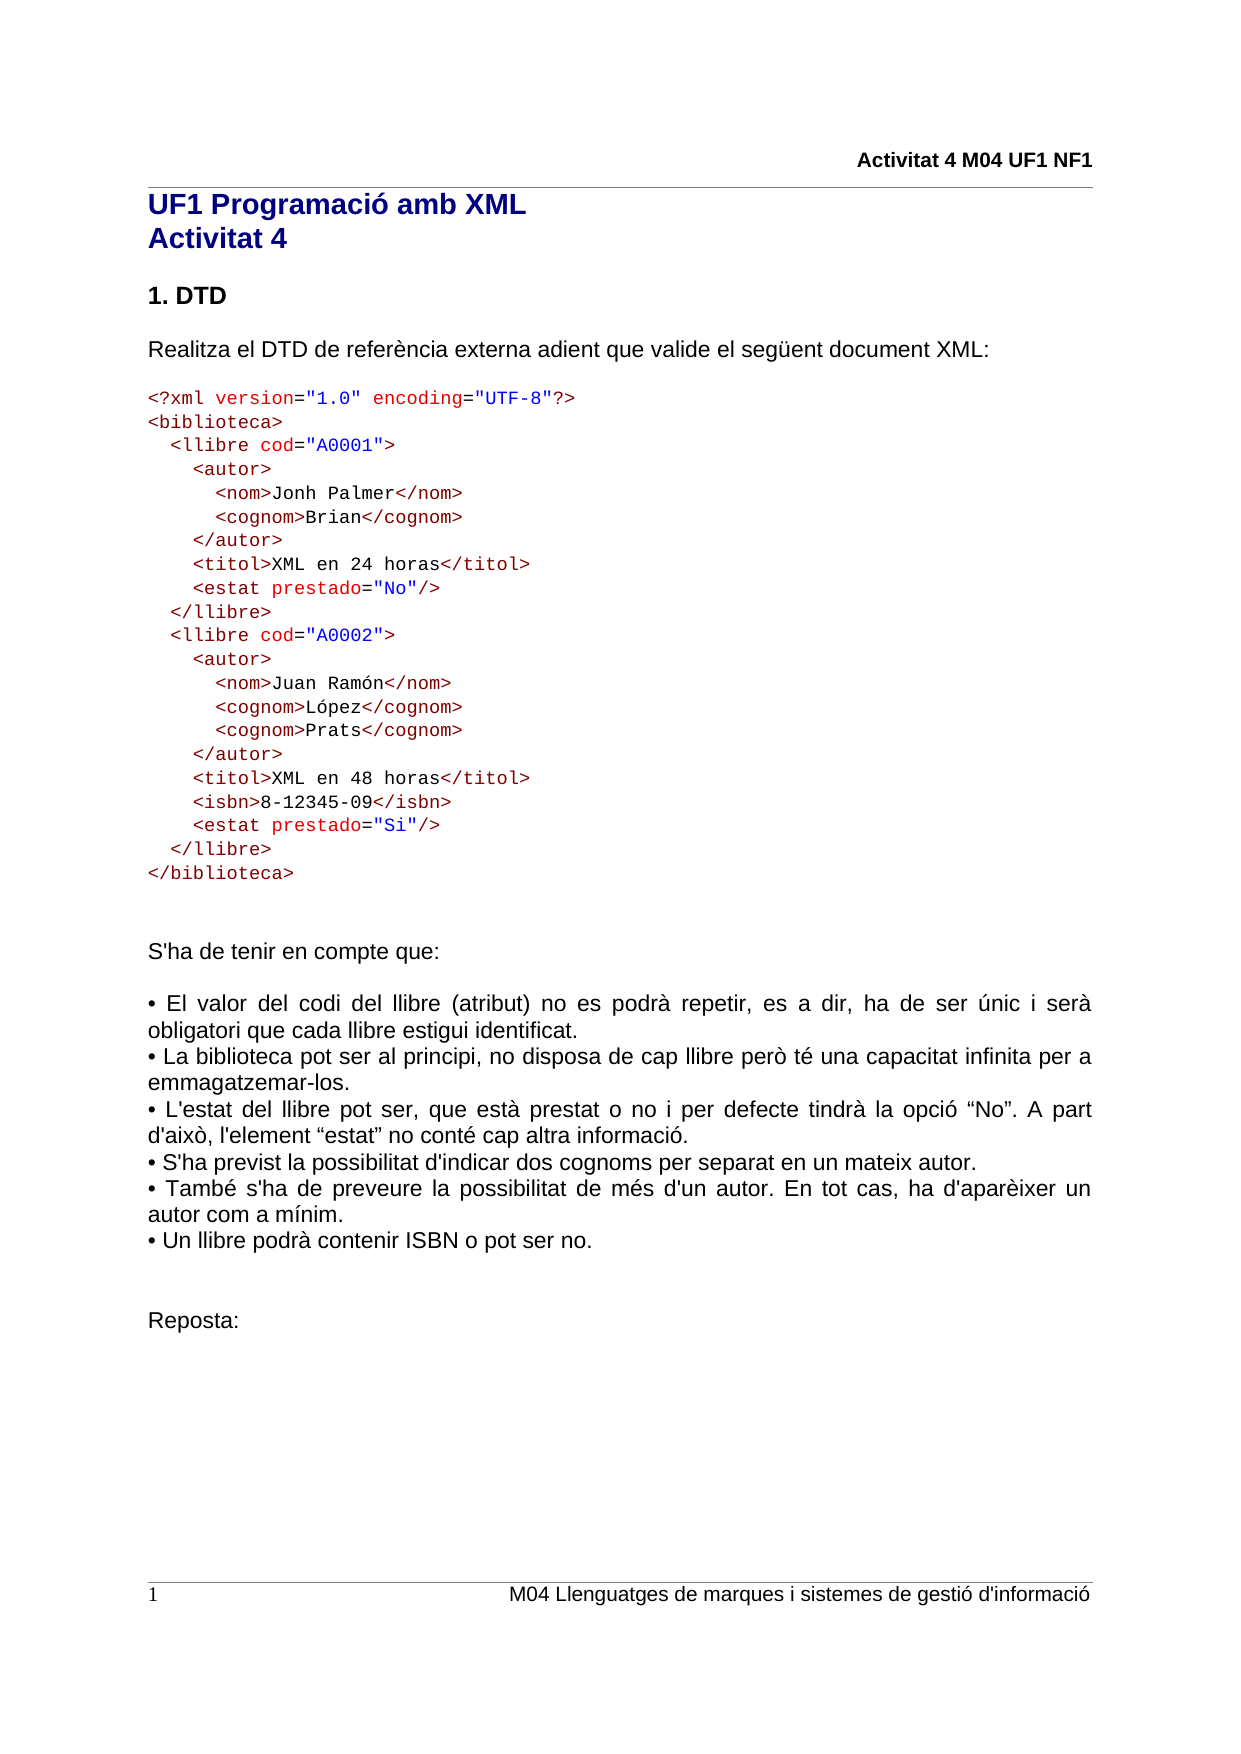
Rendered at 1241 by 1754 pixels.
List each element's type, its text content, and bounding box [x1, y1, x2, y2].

text UF1 Programació amb XML [148, 188, 1093, 221]
text 1. DTD [148, 281, 1093, 309]
text • La biblioteca pot ser al principi, no disposa de cap llibre però té una capacitat infinita per a emmagatzemar-los. [148, 1043, 1093, 1096]
text <estat prestado="No"/> [148, 576, 1093, 600]
text </llibre> [148, 600, 1093, 624]
text <cognom>Brian</cognom> [148, 505, 1093, 529]
text <titol>XML en 48 horas</titol> [148, 766, 1093, 790]
text <autor> [148, 457, 1093, 481]
text S'ha de tenir en compte que: [148, 938, 1093, 964]
text <nom>Juan Ramón</nom> [148, 671, 1093, 695]
text <autor> [148, 647, 1093, 671]
text </autor> [148, 529, 1093, 552]
text <cognom>López</cognom> [148, 695, 1093, 719]
text </biblioteca> [148, 861, 1093, 885]
text <estat prestado="Si"/> [148, 814, 1093, 837]
text <isbn>8-12345-09</isbn> [148, 790, 1093, 814]
text • S'ha previst la possibilitat d'indicar dos cognoms per separat en un mateix autor. [148, 1148, 1093, 1175]
text Realitza el DTD de referència externa adient que valide el següent document XML: [148, 336, 1093, 362]
text <nom>Jonh Palmer</nom> [148, 481, 1093, 505]
text <titol>XML en 24 horas</titol> [148, 552, 1093, 576]
text <llibre cod="A0001"> [148, 434, 1093, 457]
text Reposta: [148, 1307, 1093, 1333]
text • Un llibre podrà contenir ISBN o pot ser no. [148, 1227, 1093, 1254]
text <cognom>Prats</cognom> [148, 719, 1093, 742]
text </llibre> [148, 837, 1093, 861]
text Activitat 4 [148, 221, 1093, 254]
text <llibre cod="A0002"> [148, 624, 1093, 647]
text • El valor del codi del llibre (atribut) no es podrà repetir, es a dir, ha de ser únic i serà obligatori que cada llibre estigui identificat. [148, 990, 1093, 1043]
text • També s'ha de preveure la possibilitat de més d'un autor. En tot cas, ha d'aparèixer un autor com a mínim. [148, 1175, 1093, 1227]
text <?xml version="1.0" encoding="UTF-8"?> [148, 389, 1093, 410]
text </autor> [148, 742, 1093, 766]
text <biblioteca> [148, 410, 1093, 434]
text • L'estat del llibre pot ser, que està prestat o no i per defecte tindrà la opció “No”. A part d'això, l'element “estat” no conté cap altra informació. [148, 1096, 1093, 1148]
